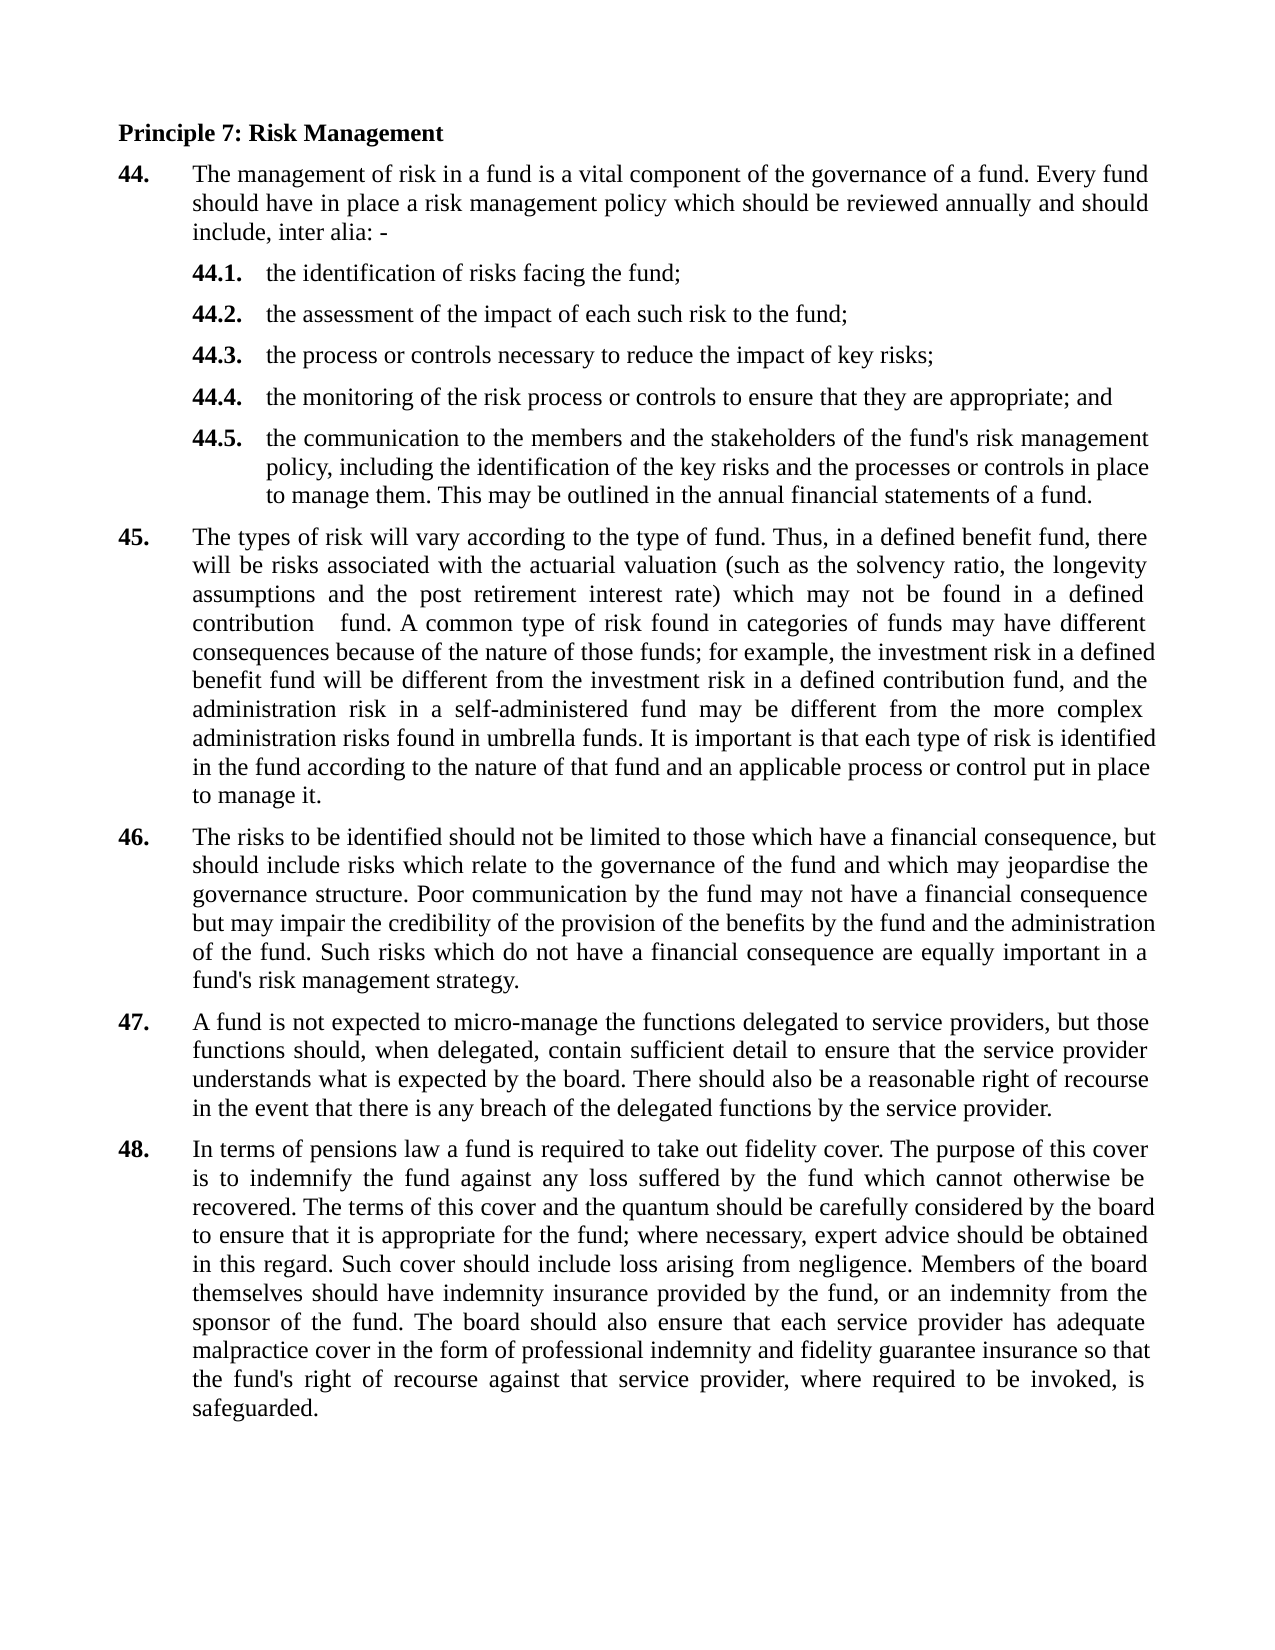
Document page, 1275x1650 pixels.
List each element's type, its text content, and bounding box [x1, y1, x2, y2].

text 44.4. the monitoring of the risk process or controls to ensure that they are appropriate; and [118, 382, 1157, 411]
text 44.3. the process or controls necessary to reduce the impact of key risks; [118, 341, 1157, 369]
text 44. The management of risk in a fund is a vital component of the governance of a fund. Every fund should have in place a risk management policy which should be reviewed annually and should include, inter alia: - [118, 159, 1157, 246]
text 47. A fund is not expected to micro-manage the functions delegated to service providers, but those functions should, when delegated, contain sufficient detail to ensure that the service provider understands what is expected by the board. There should also be a reasonable right of recourse in the event that there is any breach of the delegated functions by the service provider. [118, 1007, 1157, 1122]
text Principle 7: Risk Management [118, 118, 1157, 147]
text 44.1. the identification of risks facing the fund; [118, 258, 1157, 287]
text 46. The risks to be identified should not be limited to those which have a financial consequence, but should include risks which relate to the governance of the fund and which may jeopardise the governance structure. Poor communication by the fund may not have a financial consequence but may impair the credibility of the provision of the benefits by the fund and the administration of the fund. Such risks which do not have a financial consequence are equally important in a fund's risk management strategy. [118, 822, 1157, 994]
text 44.2. the assessment of the impact of each such risk to the fund; [118, 299, 1157, 328]
text 48. In terms of pensions law a fund is required to take out fidelity cover. The purpose of this cover is to indemnify the fund against any loss suffered by the fund which cannot otherwise be recovered. The terms of this cover and the quantum should be carefully considered by the board to ensure that it is appropriate for the fund; where necessary, expert advice should be obtained in this regard. Such cover should include loss arising from negligence. Members of the board themselves should have indemnity insurance provided by the fund, or an indemnity from the sponsor of the fund. The board should also ensure that each service provider has adequate malpractice cover in the form of professional indemnity and fidelity guarantee insurance so that the fund's right of recourse against that service provider, where required to be invoked, is safeguarded. [118, 1134, 1157, 1422]
text 44.5. the communication to the members and the stakeholders of the fund's risk management policy, including the identification of the key risks and the processes or controls in place to manage them. This may be outlined in the annual financial statements of a fund. [118, 423, 1157, 509]
text 45. The types of risk will vary according to the type of fund. Thus, in a defined benefit fund, there will be risks associated with the actuarial valuation (such as the solvency ratio, the longevity assumptions and the post retirement interest rate) which may not be found in a defined contribution fund. A common type of risk found in categories of funds may have different consequences because of the nature of those funds; for example, the investment risk in a defined benefit fund will be different from the investment risk in a defined contribution fund, and the administration risk in a self-administered fund may be different from the more complex administration risks found in umbrella funds. It is important is that each type of risk is identified in the fund according to the nature of that fund and an applicable process or control put in place to manage it. [118, 522, 1157, 809]
